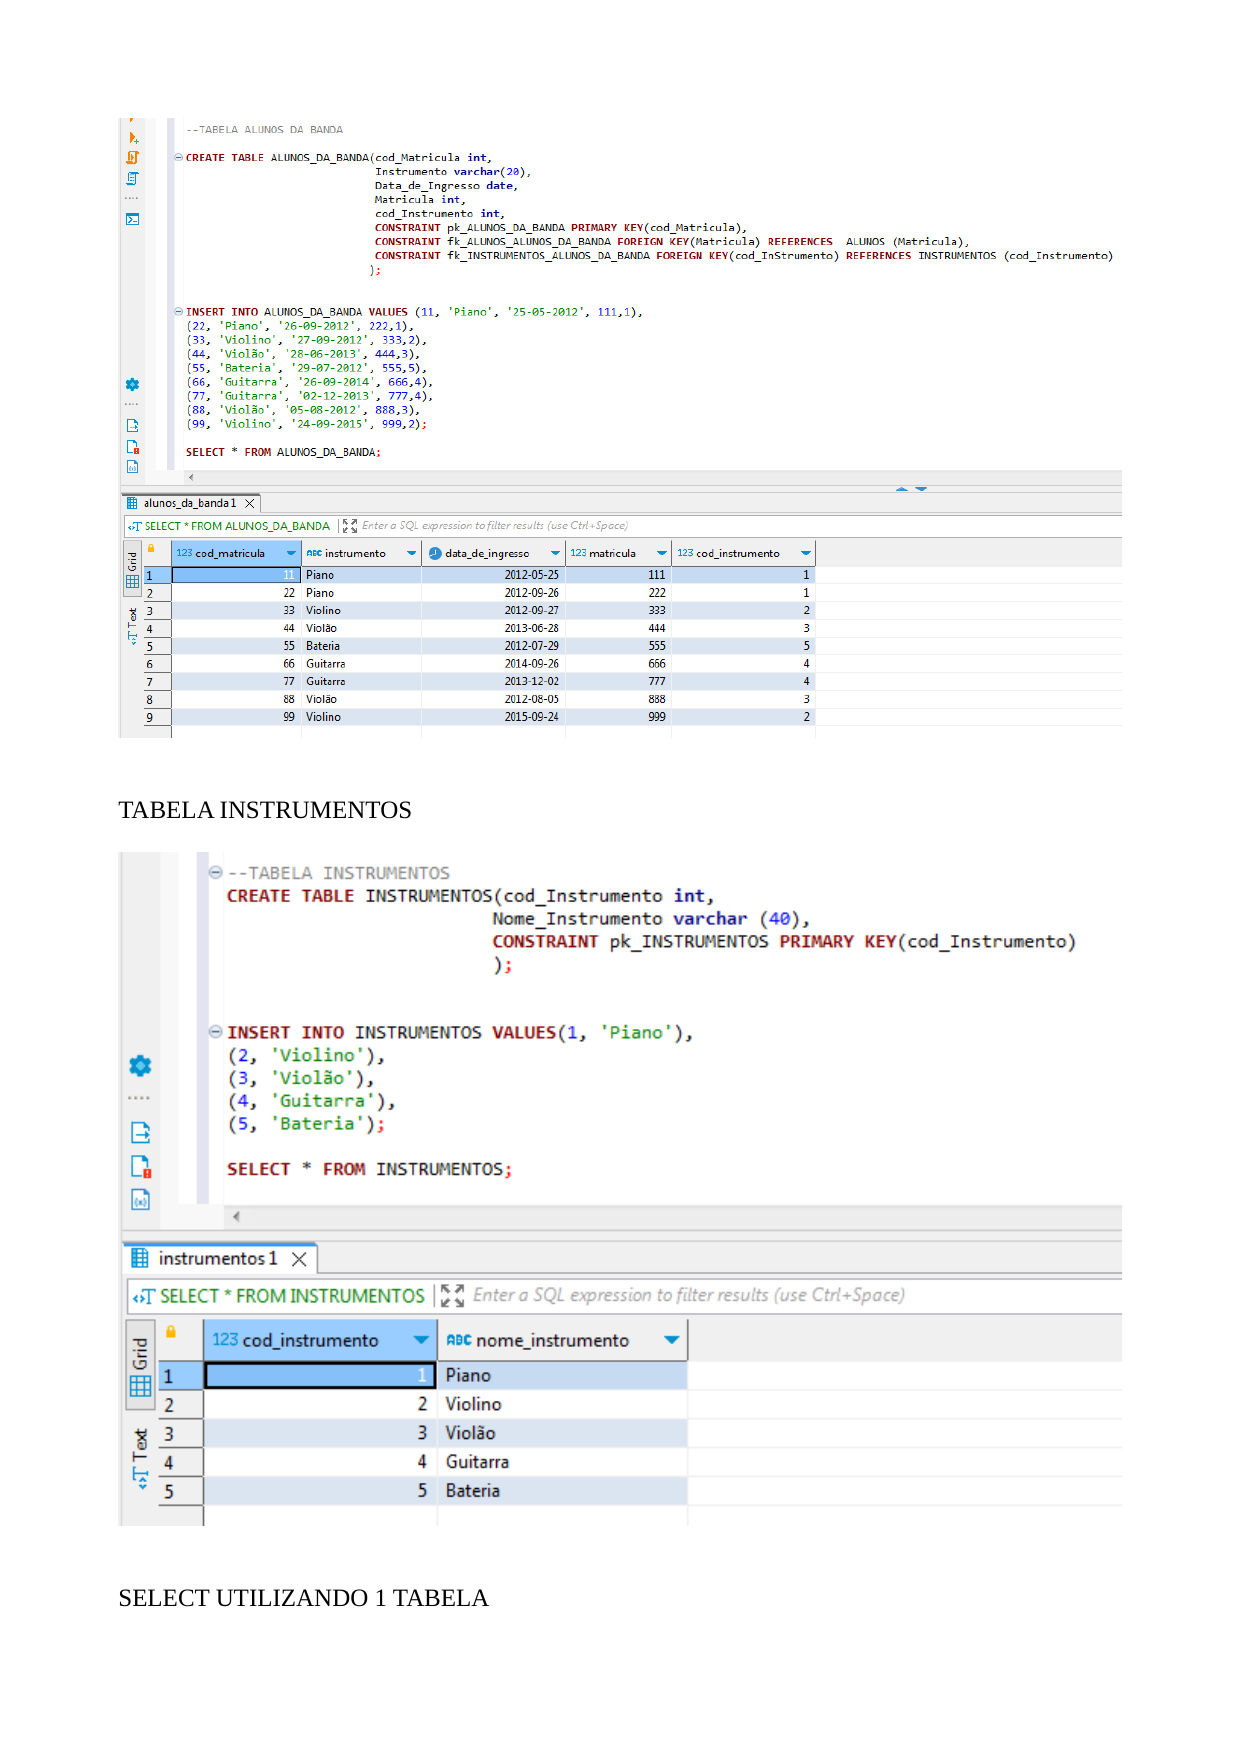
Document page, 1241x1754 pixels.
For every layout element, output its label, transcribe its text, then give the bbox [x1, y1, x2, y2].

text SELECT UTILIZANDO 1 TABELA [118, 1583, 1122, 1612]
picture [118, 118, 1123, 738]
text TABELA INSTRUMENTOS [118, 795, 1122, 824]
picture [118, 852, 1123, 1526]
